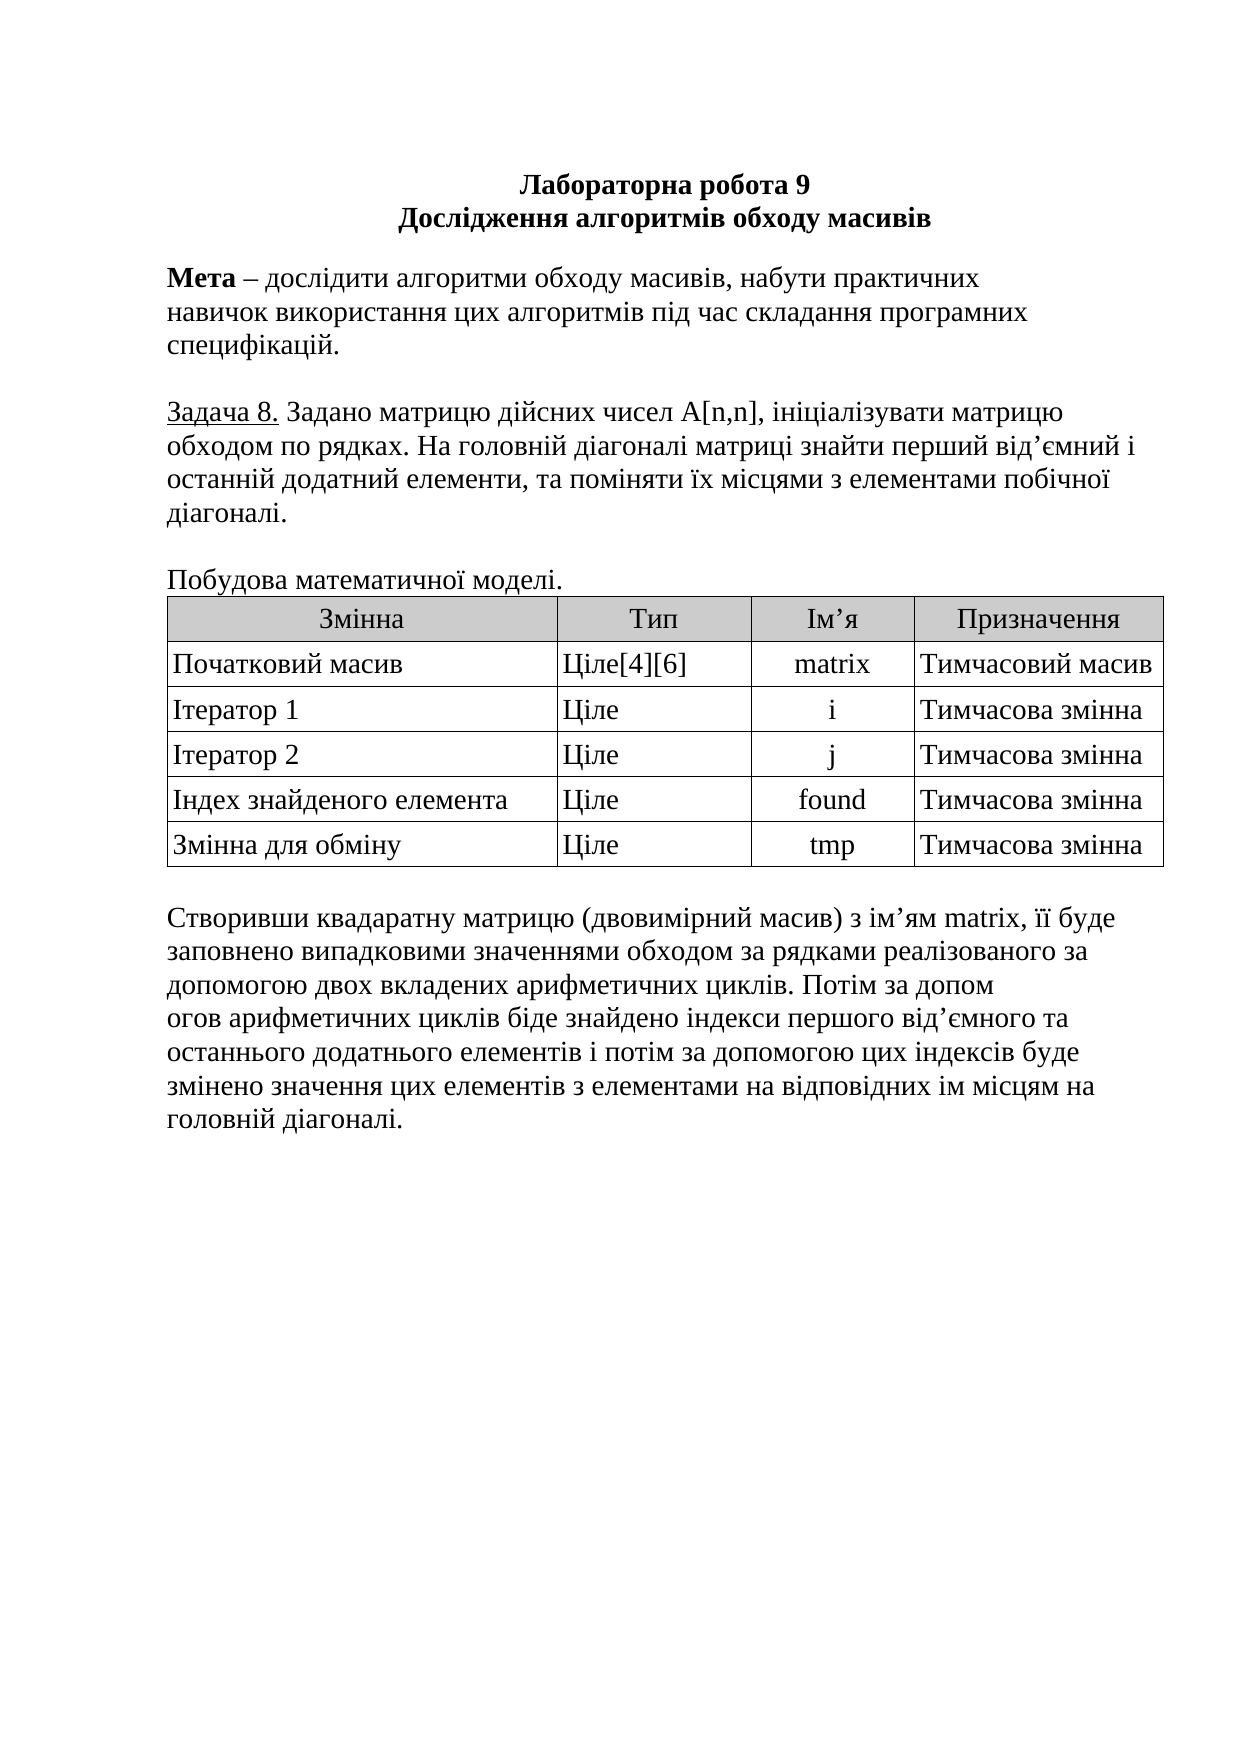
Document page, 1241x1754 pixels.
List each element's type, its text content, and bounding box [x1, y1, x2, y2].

table_cell j [752, 732, 914, 776]
table_cell Ціле[4][6] [558, 642, 751, 686]
table_cell Тимчасова змінна [915, 732, 1163, 776]
table_cell Змінна для обміну [168, 822, 557, 866]
text огов арифметичних циклів біде знайдено індекси першого від’ємного та останнього додатнього елементів і потім за допомогою цих індексів буде змінено значення цих елементів з елементами на відповідних ім місцям на головній діагоналі. [167, 1001, 1163, 1135]
text Лабораторна робота 9 [167, 167, 1163, 200]
table_header Призначення [915, 597, 1163, 641]
table_cell Індех знайденого елемента [168, 777, 557, 821]
table_cell Тимчасова змінна [915, 777, 1163, 821]
table_cell found [752, 777, 914, 821]
table_cell matrix [752, 642, 914, 686]
table_header Змінна [168, 597, 557, 641]
text навичок використання цих алгоритмів під час складання програмних [167, 294, 1163, 327]
table_header Тип [558, 597, 751, 641]
table_cell Ціле [558, 822, 751, 866]
text Мета – дослідити алгоритми обходу масивів, набути практичних [167, 260, 1163, 294]
text Створивши квадаратну матрицю (двовимірний масив) з ім’ям matrix, її буде заповнено випадковими значеннями обходом за рядками реалізованого за допомогою двох вкладених арифметичних циклів. Потім за допом [167, 900, 1163, 1001]
table_cell Ітератор 2 [168, 732, 557, 776]
table_cell Ціле [558, 777, 751, 821]
text специфікацій. [167, 327, 1163, 361]
table_header Ім’я [752, 597, 914, 641]
table_cell tmp [752, 822, 914, 866]
table_cell i [752, 687, 914, 731]
table_cell Тимчасовий масив [915, 642, 1163, 686]
text Дослідження алгоритмів обходу масивів [167, 200, 1163, 234]
table_cell Ціле [558, 687, 751, 731]
table_cell Початковий масив [168, 642, 557, 686]
table_cell Ціле [558, 732, 751, 776]
table_cell Тимчасова змінна [915, 822, 1163, 866]
text Побудова математичної моделі. [167, 562, 1163, 596]
text Задача 8. Задано матрицю дійсних чисел A[n,n], ініціалізувати матрицю обходом по рядках. На головній діагоналі матриці знайти перший від’ємний і останній додатний елементи, та поміняти їх місцями з елементами побічної діагоналі. [167, 394, 1163, 529]
table_cell Тимчасова змінна [915, 687, 1163, 731]
table_cell Ітератор 1 [168, 687, 557, 731]
